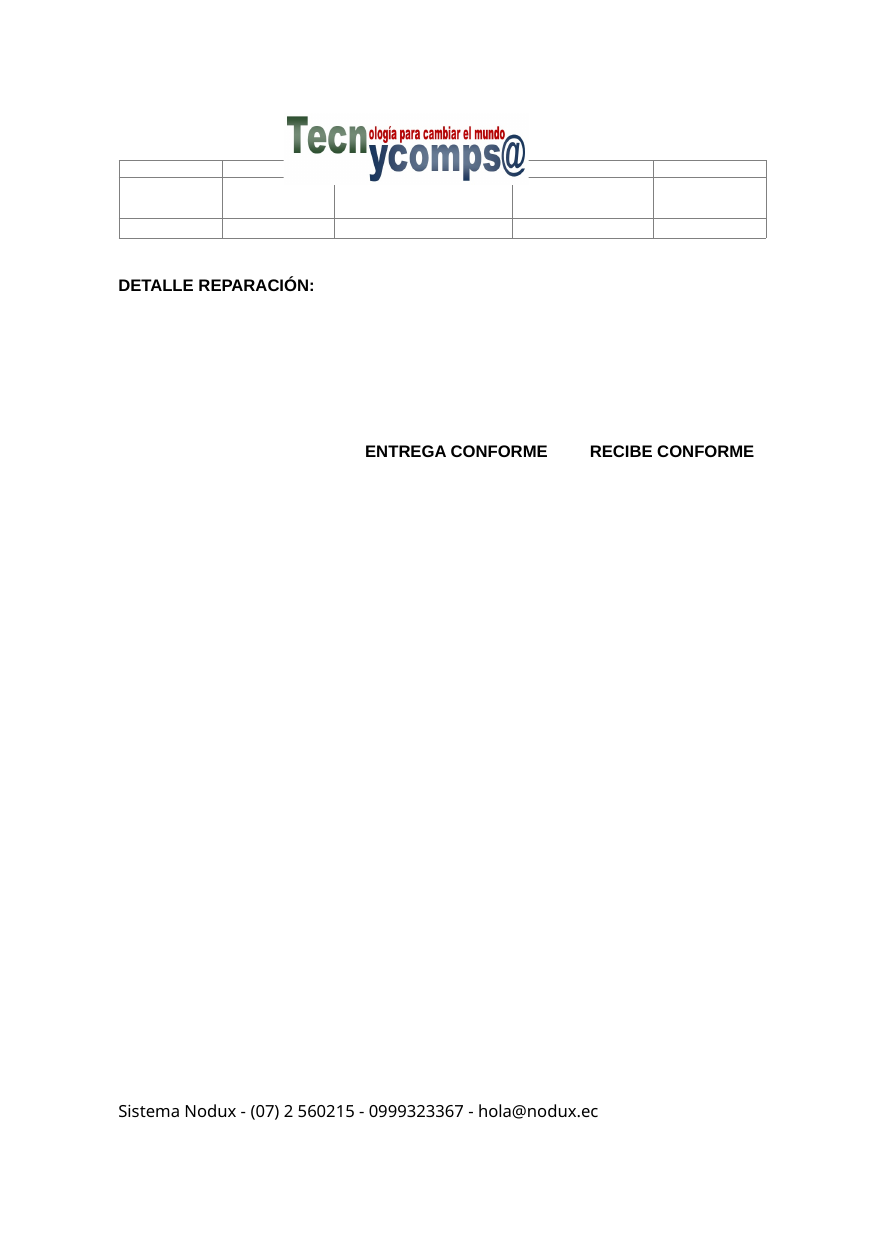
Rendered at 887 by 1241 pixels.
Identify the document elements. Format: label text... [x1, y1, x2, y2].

table_cell [513, 219, 653, 238]
text <company.description_delivered> [118, 346, 768, 365]
table_cell [654, 219, 766, 238]
table_cell </for> [120, 219, 222, 238]
text </if> [118, 503, 768, 522]
table_cell <line.product.name> [654, 178, 766, 218]
table_cell <line.technical.party.name> [513, 178, 653, 218]
table_header <user.name> ENTREGA CONFORME [339, 365, 573, 461]
table_cell <line.periferic.name> [120, 178, 222, 218]
table_header <service.party.name> <service.party.vat_number> RECIBE CONFORME [574, 365, 770, 461]
table_cell <line.failure> [335, 185, 512, 218]
table_cell <line.trademark.name> [223, 178, 334, 218]
table_cell <for each="line in service.lines"> [120, 161, 222, 177]
text </for> [118, 522, 768, 541]
table_cell [223, 161, 283, 177]
table_header <if test="service.detail"> DETALLE REPARACIÓN: <service.detail> </if> [118, 257, 624, 327]
table_cell [223, 219, 334, 238]
table_cell [529, 161, 653, 177]
table_cell [335, 219, 512, 238]
table_cell [654, 161, 766, 177]
picture [283, 113, 529, 185]
